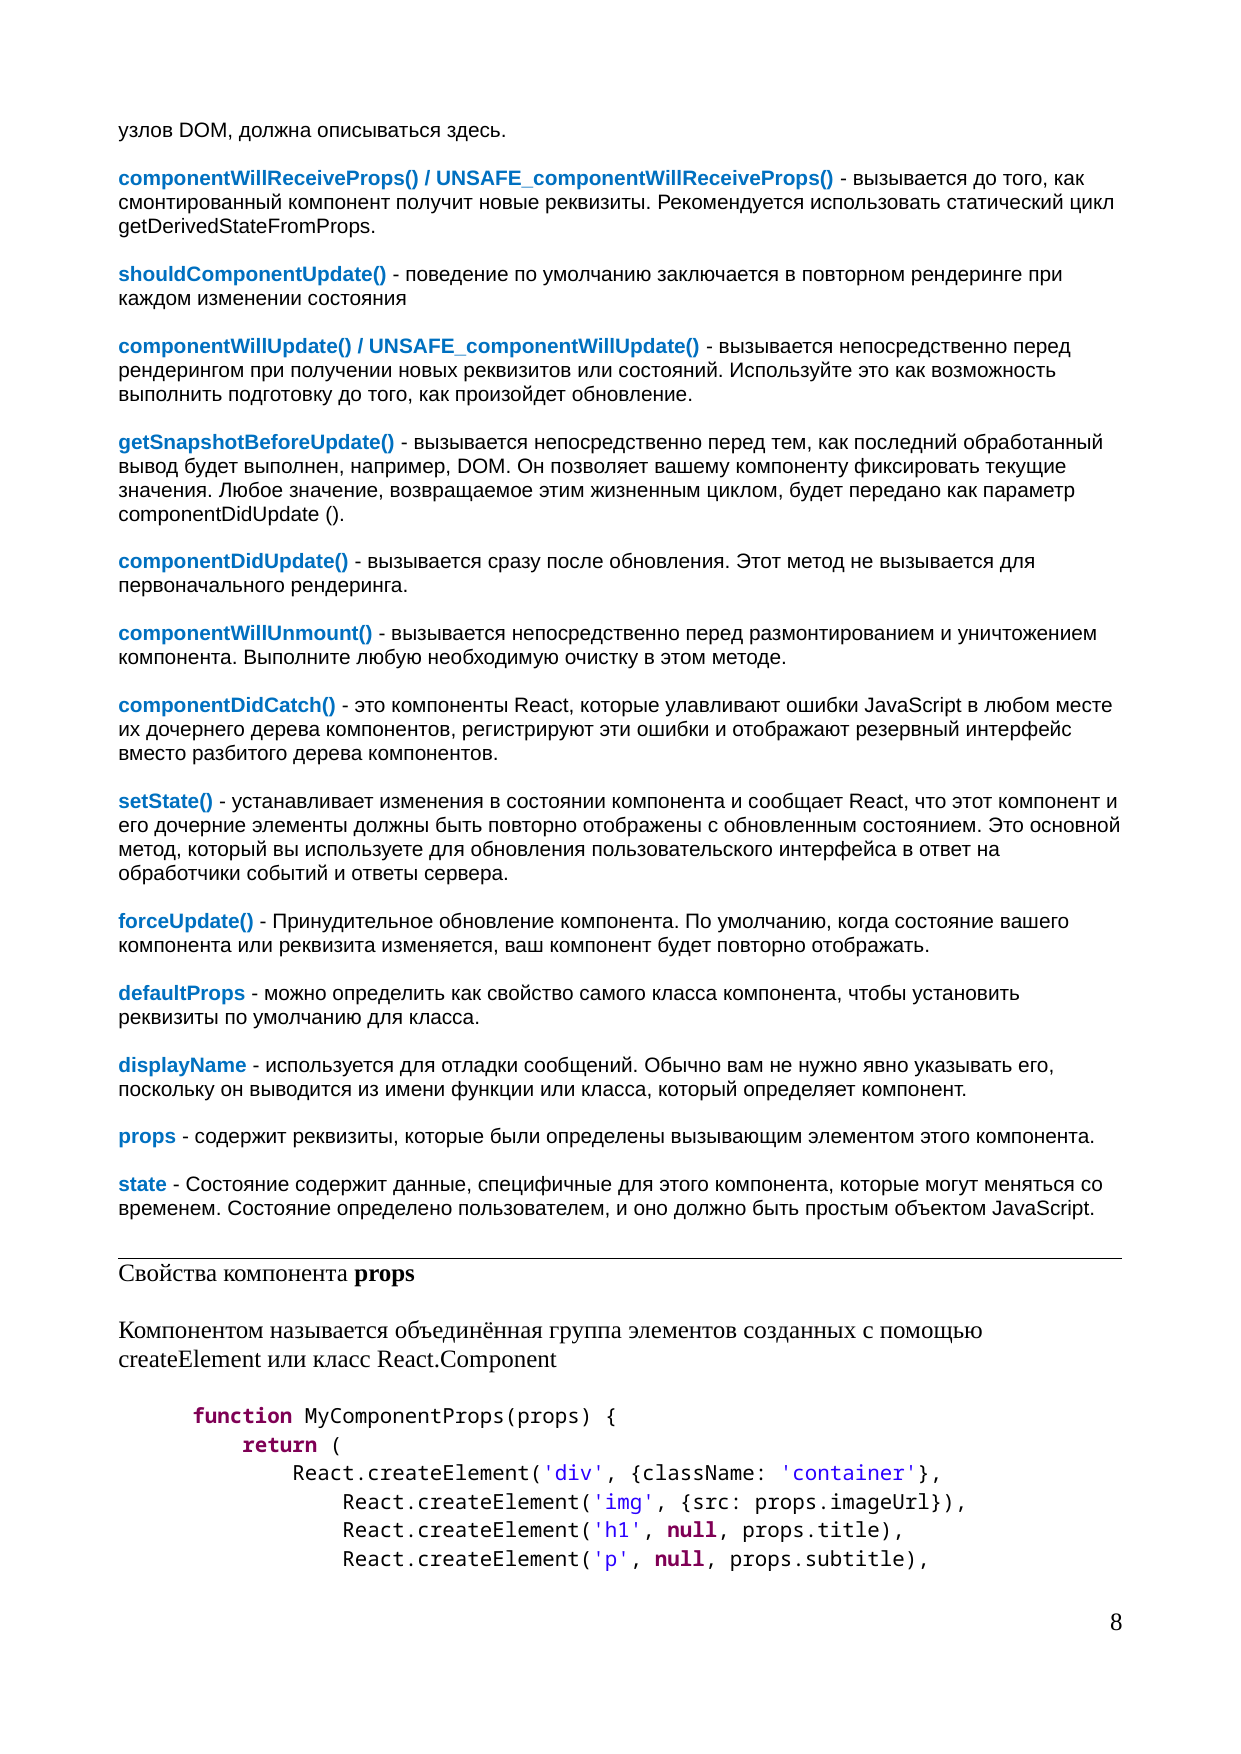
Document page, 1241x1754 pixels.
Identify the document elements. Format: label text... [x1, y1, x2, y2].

text return ( [192, 1430, 1122, 1458]
text React.createElement('img', {src: props.imageUrl}), [192, 1487, 1122, 1515]
text componentDidUpdate() - вызывается сразу после обновления. Этот метод не вызывается для первоначального рендеринга. [118, 549, 1122, 597]
text узлов DOM, должна описываться здесь. [118, 118, 1122, 142]
text React.createElement('p', null, props.subtitle), [192, 1544, 1122, 1572]
text componentWillReceiveProps() / UNSAFE_componentWillReceiveProps() - вызывается до того, как смонтированный компонент получит новые реквизиты. Рекомендуется использовать статический цикл getDerivedStateFromProps. [118, 166, 1122, 238]
text defaultProps - можно определить как свойство самого класса компонента, чтобы установить реквизиты по умолчанию для класса. [118, 981, 1122, 1028]
text componentDidCatch() - это компоненты React, которые улавливают ошибки JavaScript в любом месте их дочернего дерева компонентов, регистрируют эти ошибки и отображают резервный интерфейс вместо разбитого дерева компонентов. [118, 693, 1122, 765]
text function MyComponentProps(props) { [192, 1402, 1122, 1430]
text Компонентом называется объединённая группа элементов созданных с помощью createElement или класс React.Component [118, 1315, 1122, 1373]
text props - содержит реквизиты, которые были определены вызывающим элементом этого компонента. [118, 1124, 1122, 1148]
text displayName - используется для отладки сообщений. Обычно вам не нужно явно указывать его, поскольку он выводится из имени функции или класса, который определяет компонент. [118, 1052, 1122, 1100]
text componentWillUnmount() - вызывается непосредственно перед размонтированием и уничтожением компонента. Выполните любую необходимую очистку в этом методе. [118, 621, 1122, 669]
text shouldComponentUpdate() - поведение по умолчанию заключается в повторном рендеринге при каждом изменении состояния [118, 262, 1122, 310]
text setState() - устанавливает изменения в состоянии компонента и сообщает React, что этот компонент и его дочерние элементы должны быть повторно отображены с обновленным состоянием. Это основной метод, который вы используете для обновления пользовательского интерфейса в ответ на обработчики событий и ответы сервера. [118, 789, 1122, 885]
text React.createElement('div', {className: 'container'}, [192, 1458, 1122, 1487]
text componentWillUpdate() / UNSAFE_componentWillUpdate() - вызывается непосредственно перед рендерингом при получении новых реквизитов или состояний. Используйте это как возможность выполнить подготовку до того, как произойдет обновление. [118, 334, 1122, 406]
text forceUpdate() - Принудительное обновление компонента. По умолчанию, когда состояние вашего компонента или реквизита изменяется, ваш компонент будет повторно отображать. [118, 909, 1122, 957]
text state - Состояние содержит данные, специфичные для этого компонента, которые могут меняться со временем. Состояние определено пользователем, и оно должно быть простым объектом JavaScript. [118, 1172, 1122, 1220]
text React.createElement('h1', null, props.title), [192, 1515, 1122, 1544]
text getSnapshotBeforeUpdate() - вызывается непосредственно перед тем, как последний обработанный вывод будет выполнен, например, DOM. Он позволяет вашему компоненту фиксировать текущие значения. Любое значение, возвращаемое этим жизненным циклом, будет передано как параметр componentDidUpdate (). [118, 429, 1122, 525]
text Свойства компонента props [118, 1259, 1122, 1287]
